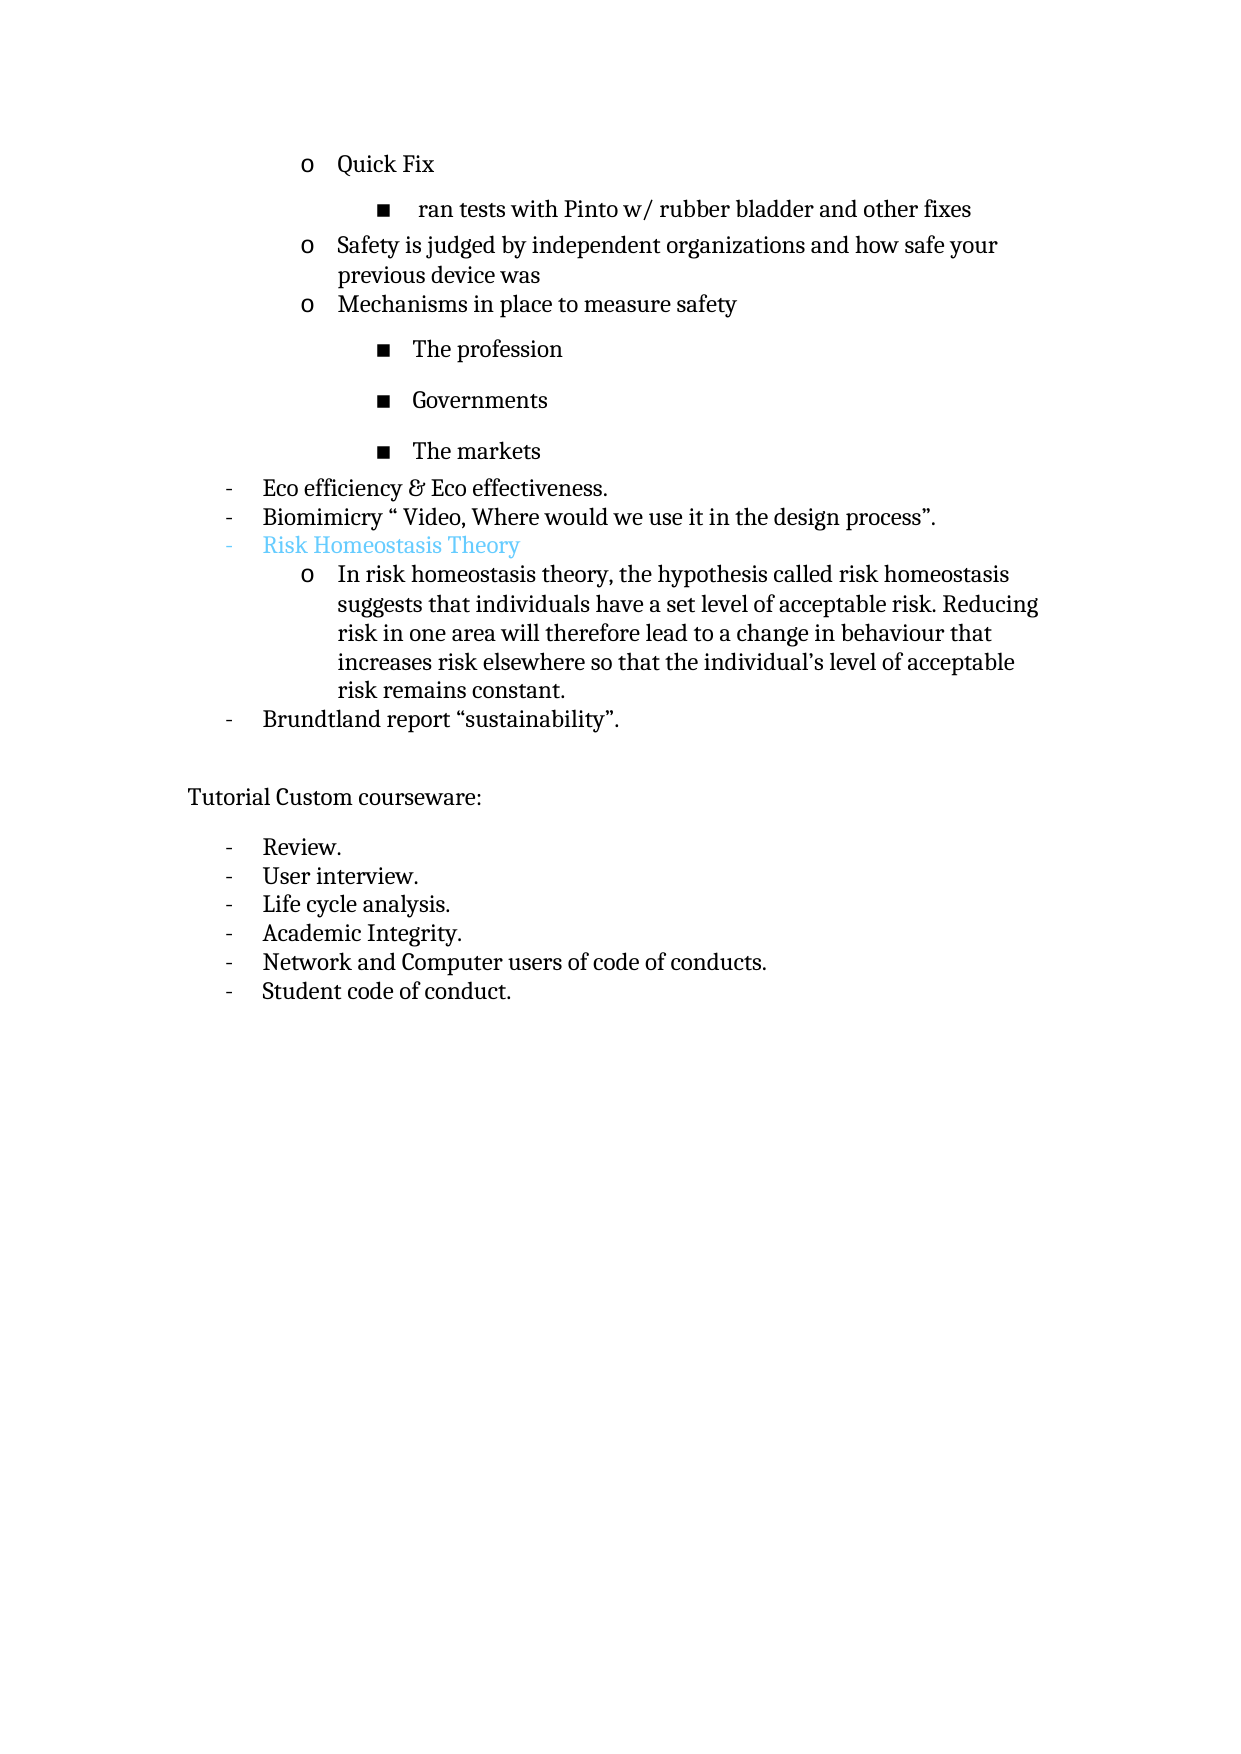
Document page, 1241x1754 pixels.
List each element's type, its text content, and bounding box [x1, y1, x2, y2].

list Academic Integrity. [225, 919, 1053, 948]
list Quick Fix [300, 150, 1053, 180]
list Life cycle analysis. [225, 890, 1053, 919]
list Governments [375, 371, 1053, 422]
list Brundtland report “sustainability”. [225, 705, 1053, 734]
list Safety is judged by independent organizations and how safe your previous device was [300, 231, 1053, 290]
list In risk homeostasis theory, the hypothesis called risk homeostasis suggests that individuals have a set level of acceptable risk. Reducing risk in one area will therefore lead to a change in behaviour that increases risk elsewhere so that the individual’s level of acceptable risk remains constant. [300, 560, 1053, 705]
list Review. [225, 833, 1053, 862]
list Student code of conduct. [225, 977, 1053, 1005]
text Tutorial Custom courseware: [187, 783, 1053, 812]
list Eco efficiency & Eco effectiveness. [225, 474, 1053, 502]
list Mechanisms in place to measure safety [300, 290, 1053, 320]
list ran tests with Pinto w/ rubber bladder and other fixes [375, 180, 1053, 231]
list User interview. [225, 862, 1053, 890]
list The markets [375, 422, 1053, 474]
list Biomimicry “ Video, Where would we use it in the design process”. [225, 502, 1053, 531]
list Risk Homeostasis Theory [225, 531, 1053, 560]
list Network and Computer users of code of conducts. [225, 948, 1053, 977]
list The profession [375, 320, 1053, 371]
